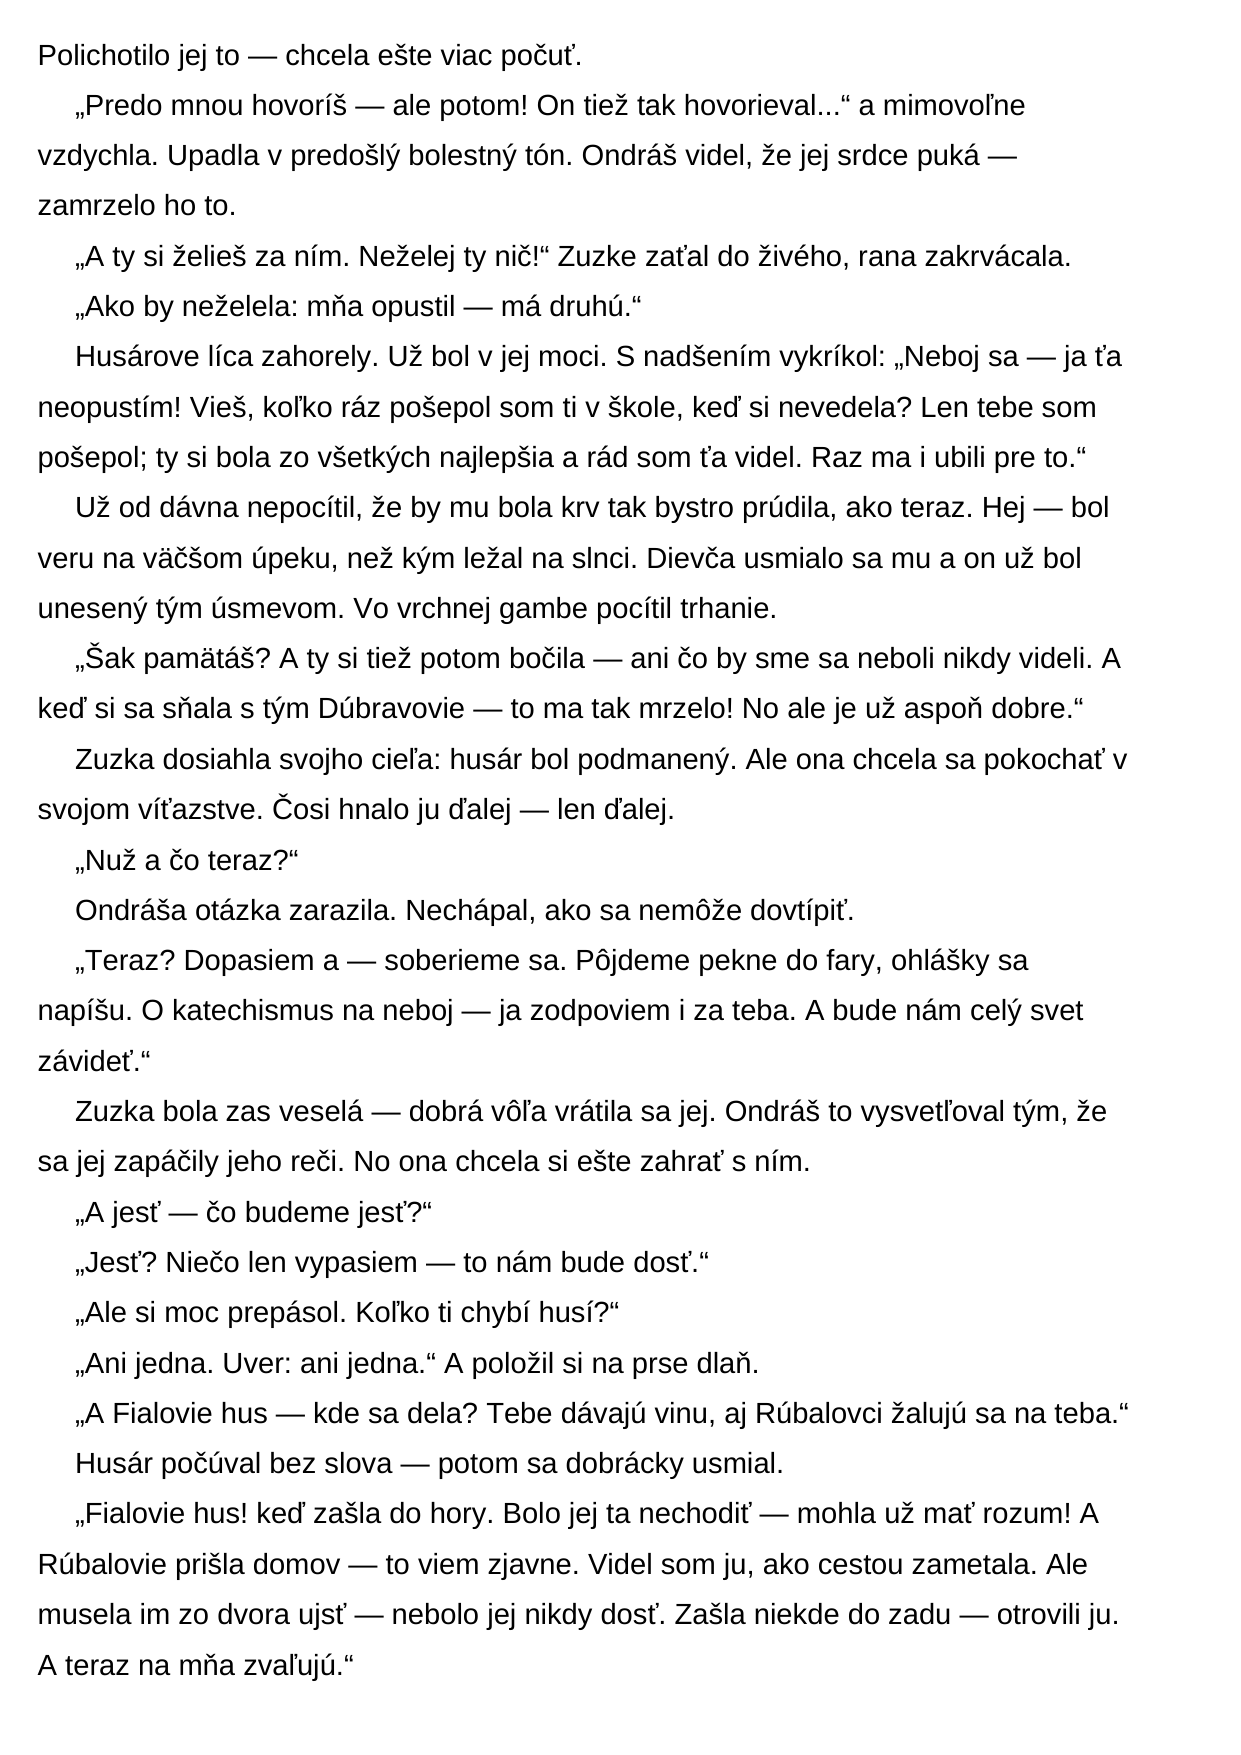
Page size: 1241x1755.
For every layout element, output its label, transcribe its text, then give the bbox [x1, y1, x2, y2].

text „Predo mnou hovoríš — ale potom! On tiež tak hovorieval...“ a mimovoľne vzdychla. Upadla v predošlý bolestný tón. Ondráš videl, že jej srdce puká — zamrzelo ho to. [37, 88, 1130, 222]
text Ondráša otázka zarazila. Nechápal, ako sa nemôže dovtípiť. [37, 893, 1130, 926]
text „Ale si moc prepásol. Koľko ti chybí husí?“ [37, 1295, 1130, 1329]
text „Ani jedna. Uver: ani jedna.“ A položil si na prse dlaň. [37, 1346, 1130, 1379]
text Husárove líca zahorely. Už bol v jej moci. S nadšením vykríkol: „Neboj sa — ja ťa neopustím! Vieš, koľko ráz pošepol som ti v škole, keď si nevedela? Len tebe som pošepol; ty si bola zo všetkých najlepšia a rád som ťa videl. Raz ma i ubili pre to.“ [37, 339, 1130, 473]
text Polichotilo jej to — chcela ešte viac počuť. [37, 37, 1130, 71]
text Zuzka dosiahla svojho cieľa: husár bol podmanený. Ale ona chcela sa pokochať v svojom víťazstve. Čosi hnalo ju ďalej — len ďalej. [37, 742, 1130, 826]
text „Šak pamätáš? A ty si tiež potom bočila — ani čo by sme sa neboli nikdy videli. A keď si sa sňala s tým Dúbravovie — to ma tak mrzelo! No ale je už aspoň dobre.“ [37, 641, 1130, 725]
text Husár počúval bez slova — potom sa dobrácky usmial. [37, 1446, 1130, 1480]
text Už od dávna nepocítil, že by mu bola krv tak bystro prúdila, ako teraz. Hej — bol veru na väčšom úpeku, než kým ležal na slnci. Dievča usmialo sa mu a on už bol unesený tým úsmevom. Vo vrchnej gambe pocítil trhanie. [37, 490, 1130, 624]
text „A Fialovie hus — kde sa dela? Tebe dávajú vinu, aj Rúbalovci žalujú sa na teba.“ [37, 1396, 1130, 1429]
text „Jesť? Niečo len vypasiem — to nám bude dosť.“ [37, 1245, 1130, 1278]
text Zuzka bola zas veselá — dobrá vôľa vrátila sa jej. Ondráš to vysvetľoval tým, že sa jej zapáčily jeho reči. No ona chcela si ešte zahrať s ním. [37, 1094, 1130, 1178]
text „A ty si želieš za ním. Neželej ty nič!“ Zuzke zaťal do živého, rana zakrvácala. [37, 239, 1130, 272]
text „Ako by neželela: mňa opustil — má druhú.“ [37, 289, 1130, 323]
text „Fialovie hus! keď zašla do hory. Bolo jej ta nechodiť — mohla už mať rozum! A Rúbalovie prišla domov — to viem zjavne. Videl som ju, ako cestou zametala. Ale musela im zo dvora ujsť — nebolo jej nikdy dosť. Zašla niekde do zadu — otrovili ju. A teraz na mňa zvaľujú.“ [37, 1497, 1130, 1681]
text „Nuž a čo teraz?“ [37, 842, 1130, 876]
text „A jesť — čo budeme jesť?“ [37, 1195, 1130, 1228]
text „Teraz? Dopasiem a — soberieme sa. Pôjdeme pekne do fary, ohlášky sa napíšu. O katechismus na neboj — ja zodpoviem i za teba. A bude nám celý svet závideť.“ [37, 943, 1130, 1077]
